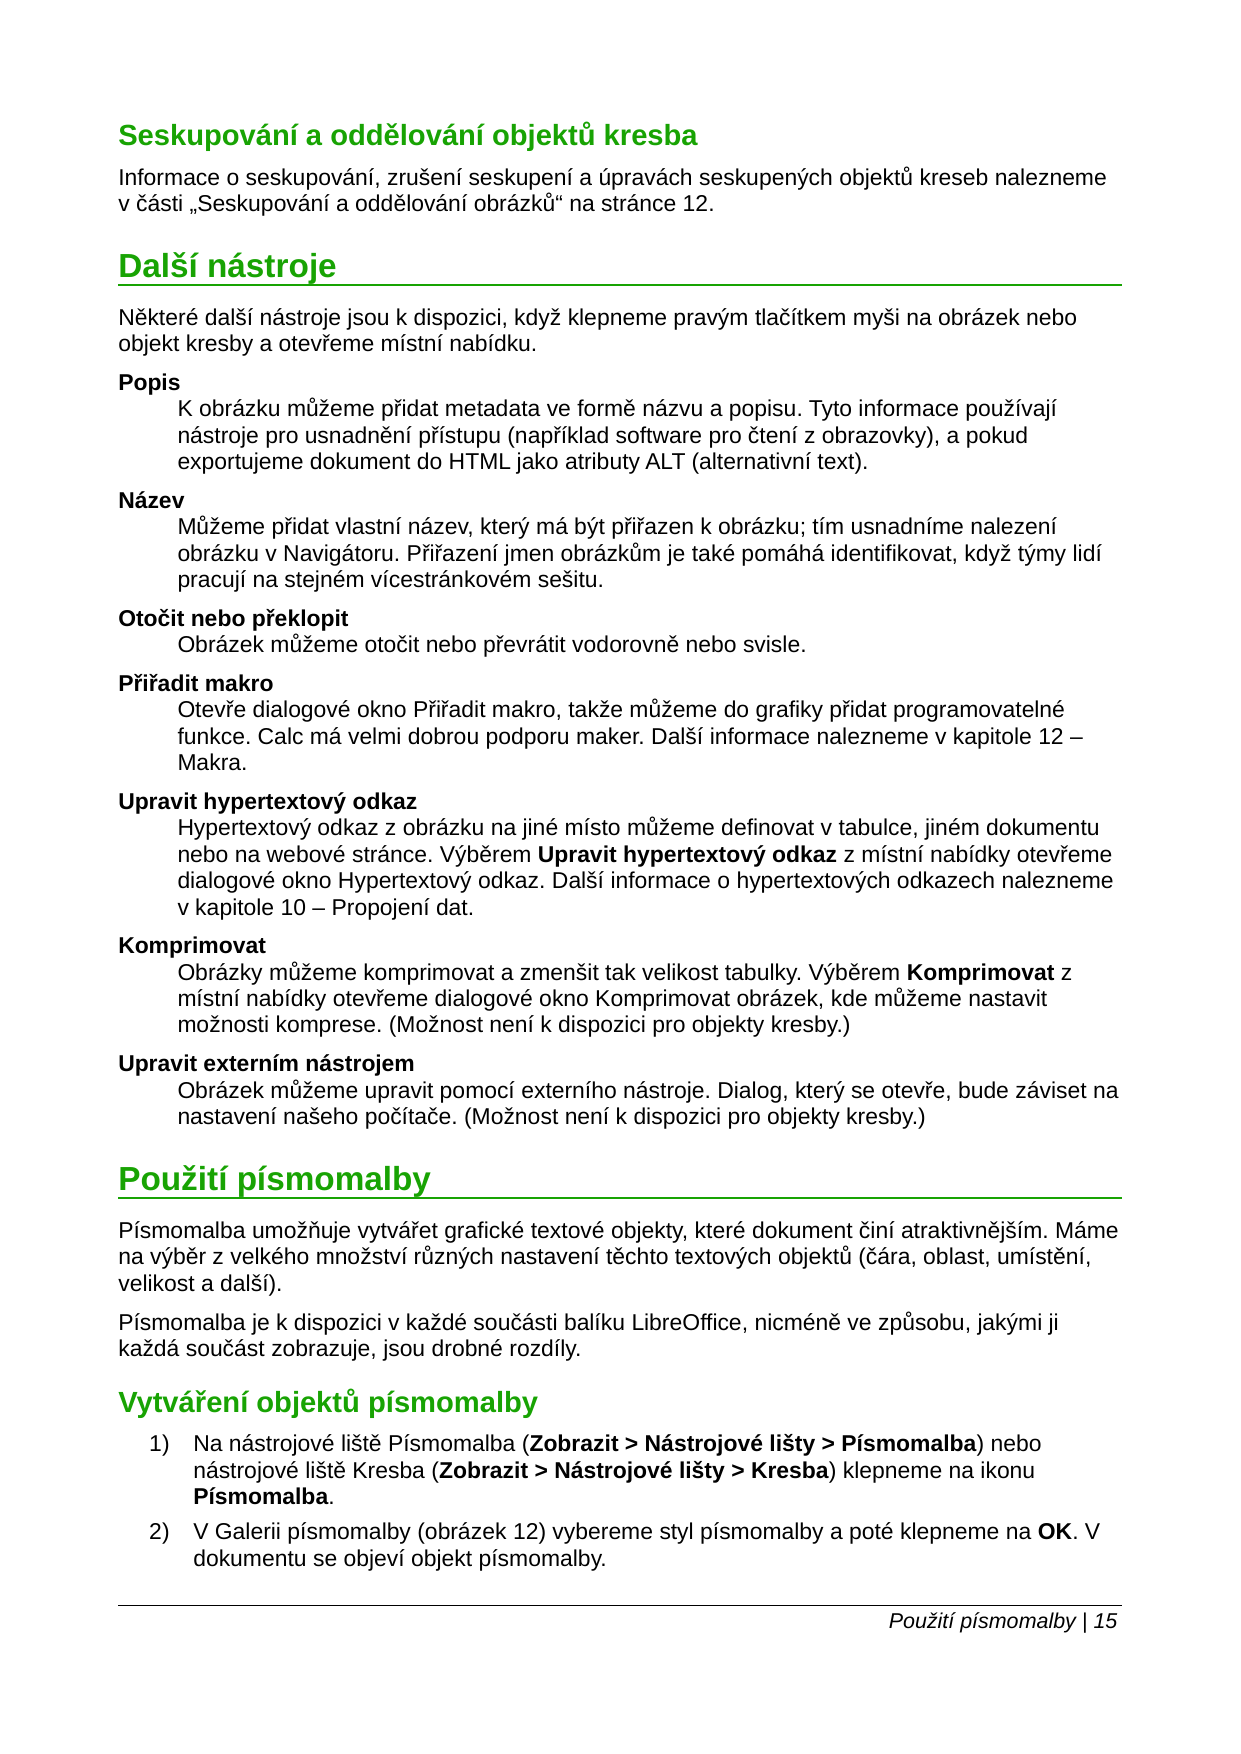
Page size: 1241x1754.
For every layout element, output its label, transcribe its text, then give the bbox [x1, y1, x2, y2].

subtitle Použití písmomalby [118, 1159, 1122, 1197]
text Písmomalba je k dispozici v každé součásti balíku LibreOffice, nicméně ve způsobu, jakými ji každá součást zobrazuje, jsou drobné rozdíly. [118, 1308, 1122, 1361]
text Některé další nástroje jsou k dispozici, když klepneme pravým tlačítkem myši na obrázek nebo objekt kresby a otevřeme místní nabídku. [118, 304, 1122, 357]
text Otevře dialogové okno Přiřadit makro, takže můžeme do grafiky přidat programovatelné funkce. Calc má velmi dobrou podporu maker. Další informace nalezneme v kapitole 12 – Makra. [177, 696, 1122, 776]
text K obrázku můžeme přidat metadata ve formě názvu a popisu. Tyto informace používají nástroje pro usnadnění přístupu (například software pro čtení z obrazovky), a pokud exportujeme dokument do HTML jako atributy ALT (alternativní text). [177, 395, 1122, 474]
text Otočit nebo překlopit [118, 605, 1122, 631]
text Přiřadit makro [118, 670, 1122, 696]
text Upravit hypertextový odkaz [118, 788, 1122, 814]
subtitle Vytváření objektů písmomalby [118, 1385, 1122, 1418]
list Na nástrojové liště Písmomalba (Zobrazit > Nástrojové lišty > Písmomalba) nebo nástrojové liště Kresba (Zobrazit > Nástrojové lišty > Kresba) klepneme na ikonu Písmomalba. [169, 1430, 1122, 1509]
text Komprimovat [118, 932, 1122, 959]
subtitle Seskupování a oddělování objektů kresba [118, 118, 1122, 152]
text Písmomalba umožňuje vytvářet grafické textové objekty, které dokument činí atraktivnějším. Máme na výběr z velkého množství různých nastavení těchto textových objektů (čára, oblast, umístění, velikost a další). [118, 1217, 1122, 1296]
text Informace o seskupování, zrušení seskupení a úpravách seskupených objektů kreseb nalezneme v části „Seskupování a rušení seskupování obrázků“ na stránce 12. [118, 163, 1122, 216]
text Obrázek můžeme upravit pomocí externího nástroje. Dialog, který se otevře, bude záviset na nastavení našeho počítače. (Možnost není k dispozici pro objekty kresby.) [177, 1077, 1122, 1129]
text Obrázky můžeme komprimovat a zmenšit tak velikost tabulky. Výběrem Komprimovat z místní nabídky otevřeme dialogové okno Komprimovat obrázek, kde můžeme nastavit možnosti komprese. (Možnost není k dispozici pro objekty kresby.) [177, 959, 1122, 1038]
text Můžeme přidat vlastní název, který má být přiřazen k obrázku; tím usnadníme nalezení obrázku v Navigátoru. Přiřazení jmen obrázkům je také pomáhá identifikovat, když týmy lidí pracují na stejném vícestránkovém sešitu. [177, 513, 1122, 592]
list V Galerii písmomalby (obrázek 12) vybereme styl písmomalby a poté klepneme na OK. V dokumentu se objeví objekt písmomalby. [169, 1518, 1122, 1571]
text Název [118, 487, 1122, 513]
text Obrázek můžeme otočit nebo převrátit vodorovně nebo svisle. [177, 631, 1122, 658]
text Popis [118, 369, 1122, 395]
subtitle Další nástroje [118, 246, 1122, 284]
text Hypertextový odkaz z obrázku na jiné místo můžeme definovat v tabulce, jiném dokumentu nebo na webové stránce. Výběrem Upravit hypertextový odkaz z místní nabídky otevřeme dialogové okno Hypertextový odkaz. Další informace o hypertextových odkazech nalezneme v kapitole 10 – Propojení dat. [177, 814, 1122, 920]
text Upravit externím nástrojem [118, 1050, 1122, 1077]
